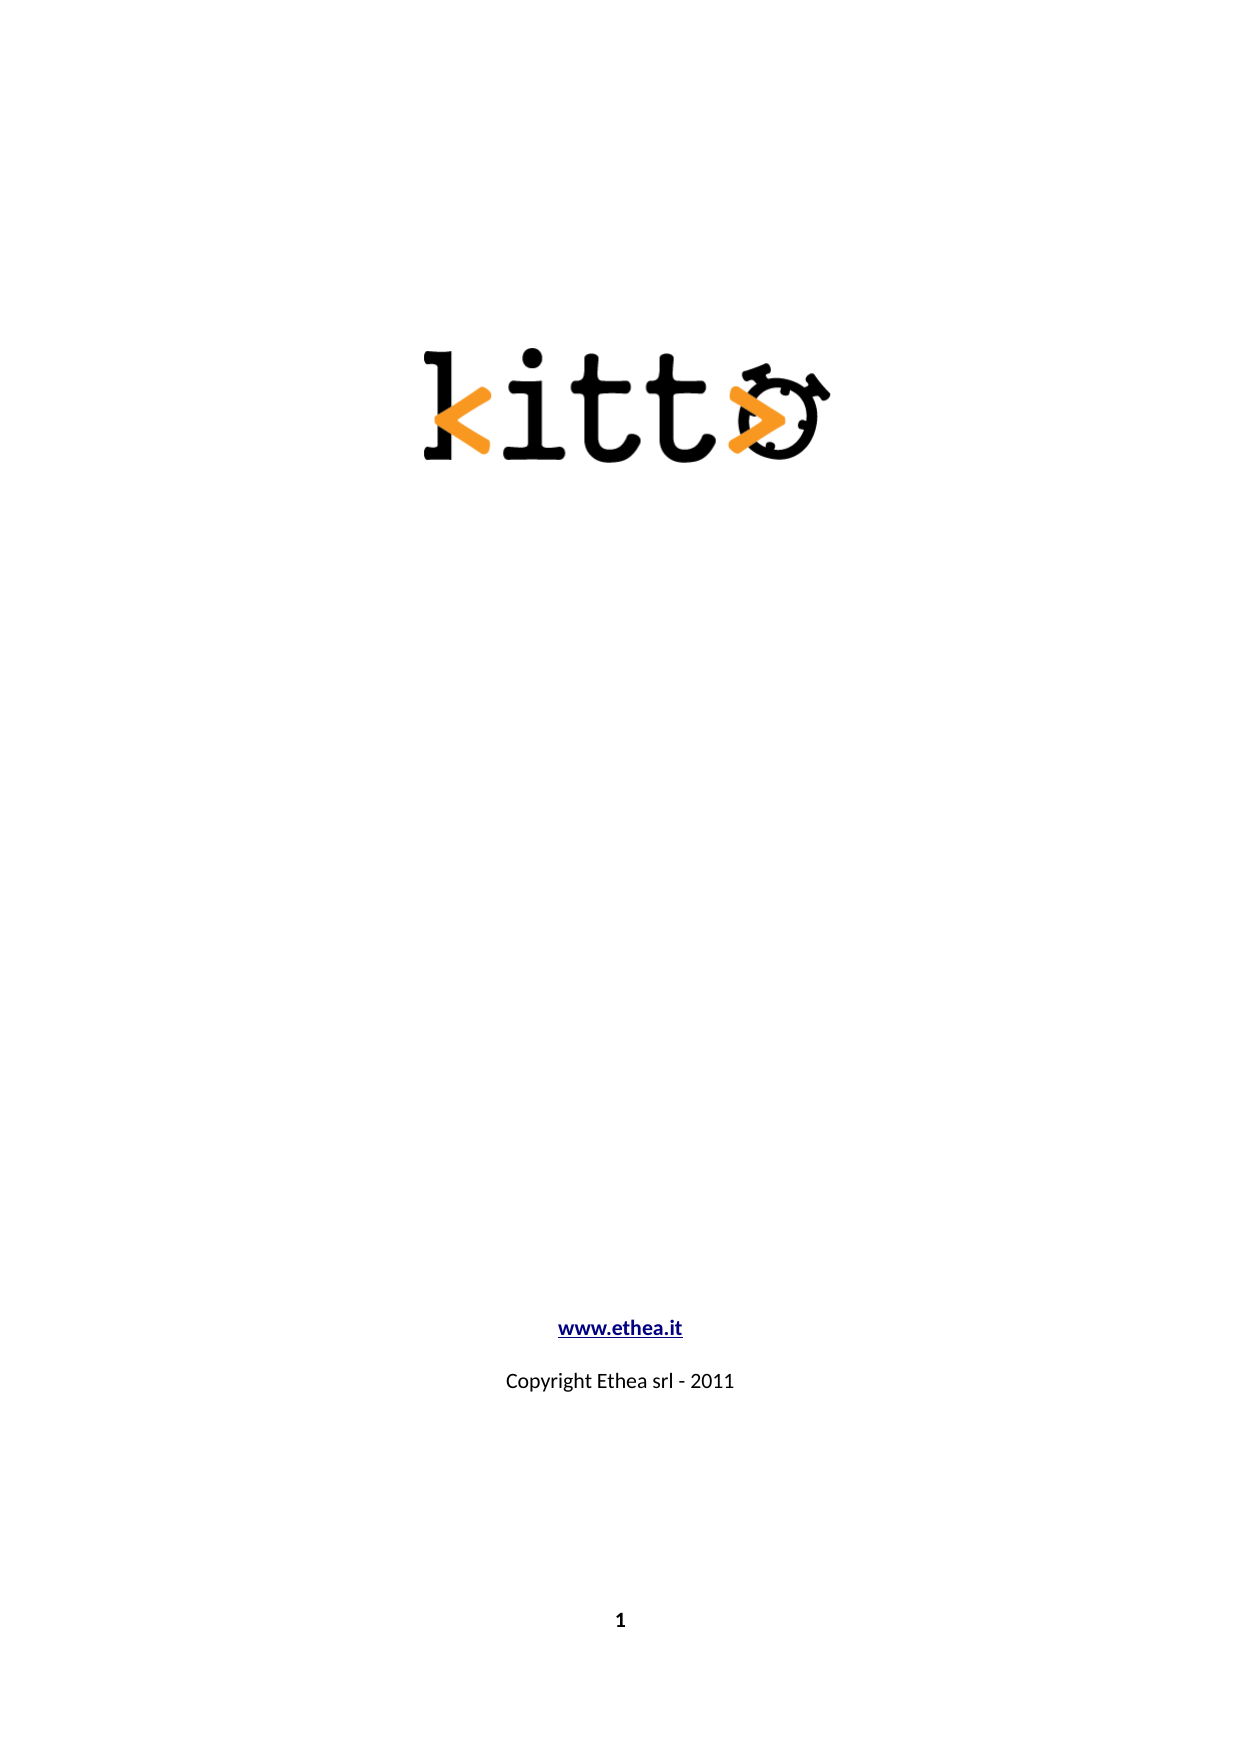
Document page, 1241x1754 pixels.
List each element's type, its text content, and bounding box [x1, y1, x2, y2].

text www.ethea.it [118, 1314, 1122, 1341]
picture [384, 331, 856, 484]
text Copyright Ethea srl - 2011 [118, 1367, 1122, 1394]
